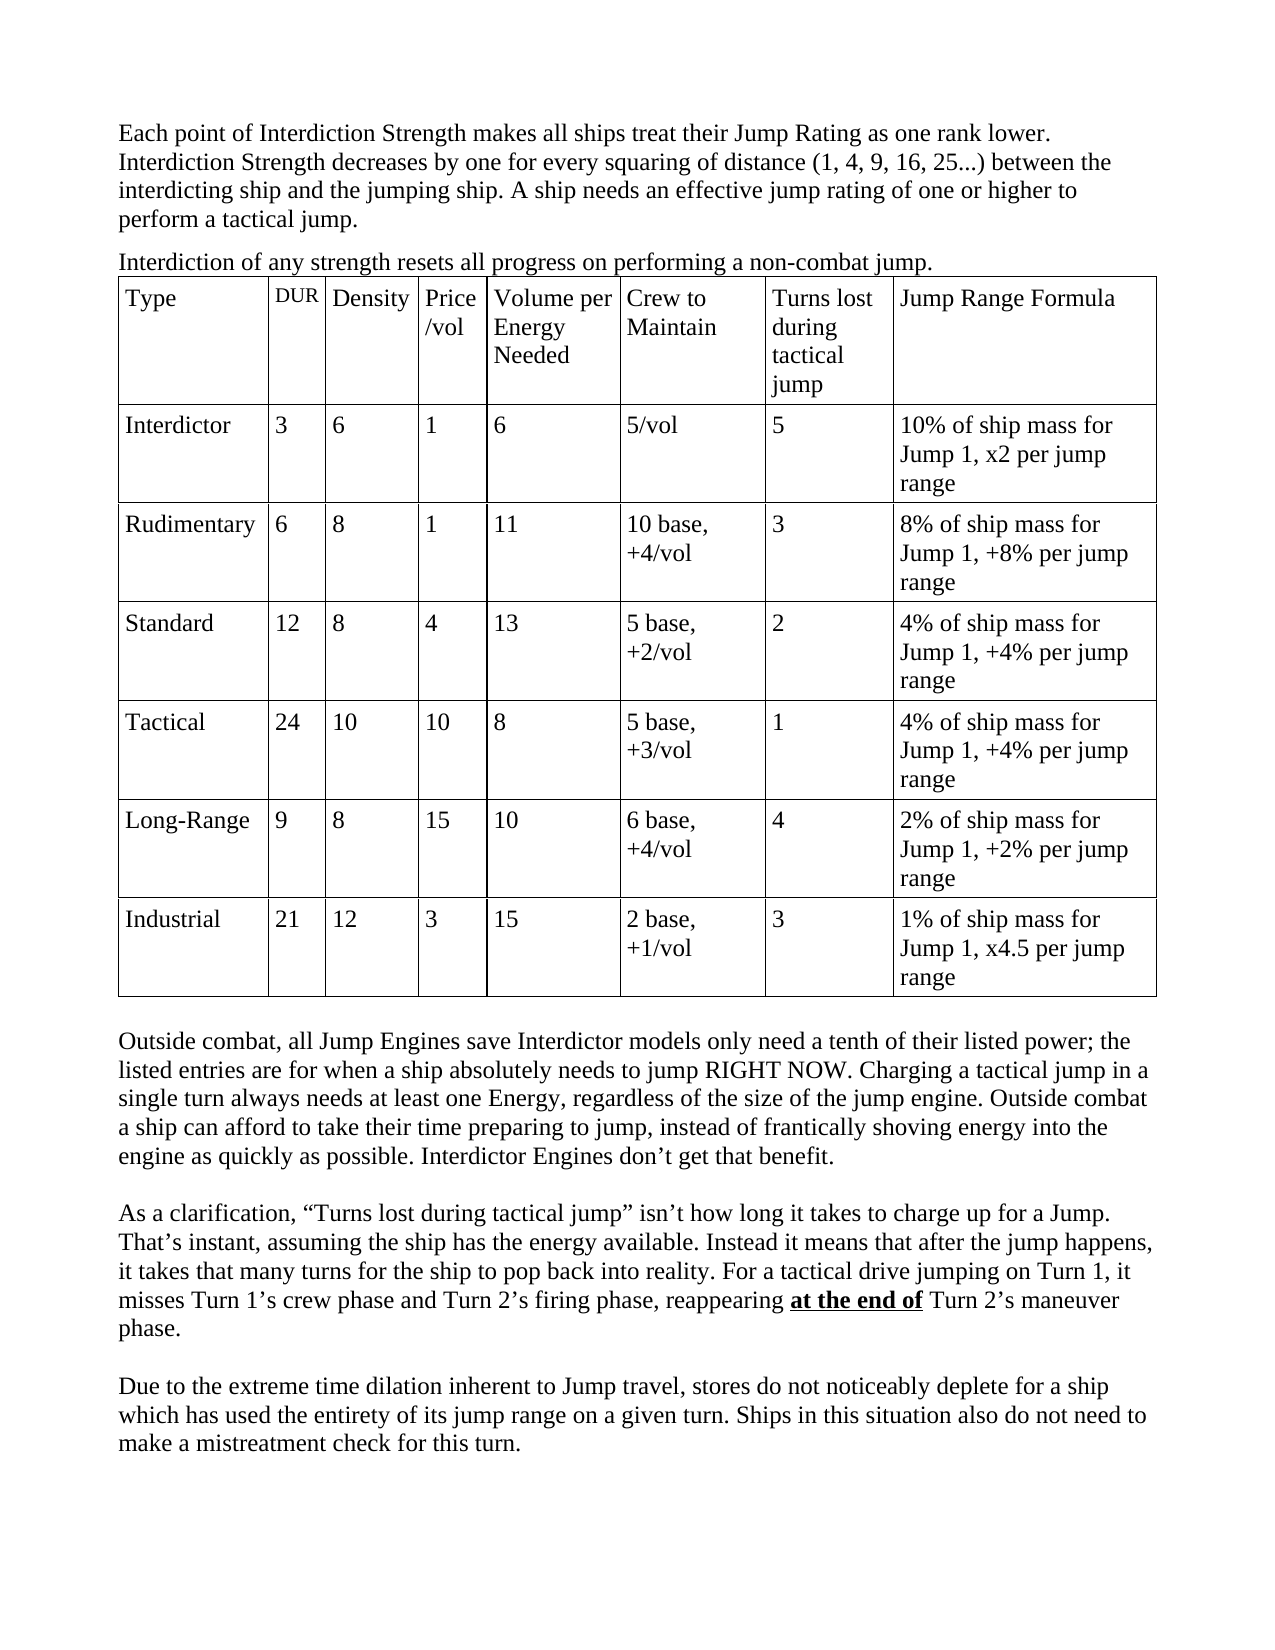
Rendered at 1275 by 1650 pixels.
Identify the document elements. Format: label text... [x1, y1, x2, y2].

table_cell 5 [766, 405, 893, 502]
table_cell 12 [269, 602, 325, 700]
table_cell 10 [488, 800, 620, 897]
table_cell 4% of ship mass for Jump 1, +4% per jump range [894, 701, 1156, 799]
table_cell Industrial [119, 899, 268, 996]
table_cell 8 [326, 602, 418, 700]
table_cell 6 [326, 405, 418, 502]
table_cell 2 base, +1/vol [621, 899, 765, 996]
table_cell 5 base, +3/vol [621, 701, 765, 799]
table_header Jump Range Formula [894, 277, 1156, 404]
table_cell 1 [419, 405, 486, 502]
table_cell 24 [269, 701, 325, 799]
table_cell 9 [269, 800, 325, 897]
table_cell Rudimentary [119, 504, 268, 601]
table_cell 4 [766, 800, 893, 897]
table_cell 10 [326, 701, 418, 799]
table_cell 10 [419, 701, 486, 799]
table_cell 8% of ship mass for Jump 1, +8% per jump range [894, 504, 1156, 601]
table_cell 8 [488, 701, 620, 799]
text Outside combat, all Jump Engines save Interdictor models only need a tenth of their listed power; the listed entries are for when a ship absolutely needs to jump RIGHT NOW. Charging a tactical jump in a single turn always needs at least one Energy, regardless of the size of the jump engine. Outside combat a ship can afford to take their time preparing to jump, instead of frantically shoving energy into the engine as quickly as possible. Interdictor Engines don’t get that benefit. [118, 1026, 1157, 1170]
text Interdiction of any strength resets all progress on performing a non-combat jump. [118, 247, 1157, 276]
table_cell Long-Range [119, 800, 268, 897]
table_cell Tactical [119, 701, 268, 799]
table_cell 6 [269, 504, 325, 601]
table_cell 1% of ship mass for Jump 1, x4.5 per jump range [894, 899, 1156, 996]
table_cell 4% of ship mass for Jump 1, +4% per jump range [894, 602, 1156, 700]
table_cell Standard [119, 602, 268, 700]
table_header Price /vol [419, 277, 486, 404]
table_cell 3 [766, 504, 893, 601]
table_cell 6 [488, 405, 620, 502]
table_header DUR [269, 277, 325, 404]
table_cell 21 [269, 899, 325, 996]
table_header Density [326, 277, 418, 404]
table_cell 3 [419, 899, 486, 996]
table_cell 5/vol [621, 405, 765, 502]
table_header Type [119, 277, 268, 404]
table_header Turns lost during tactical jump [766, 277, 893, 404]
table_cell 6 base, +4/vol [621, 800, 765, 897]
table_cell 11 [488, 504, 620, 601]
table_cell 2% of ship mass for Jump 1, +2% per jump range [894, 800, 1156, 897]
table_cell 2 [766, 602, 893, 700]
text Each point of Interdiction Strength makes all ships treat their Jump Rating as one rank lower. Interdiction Strength decreases by one for every squaring of distance (1, 4, 9, 16, 25...) between the interdicting ship and the jumping ship. A ship needs an effective jump rating of one or higher to perform a tactical jump. [118, 118, 1157, 233]
table_cell 3 [766, 899, 893, 996]
table_cell 4 [419, 602, 486, 700]
table_cell 15 [488, 899, 620, 996]
table_cell Interdictor [119, 405, 268, 502]
table_cell 10% of ship mass for Jump 1, x2 per jump range [894, 405, 1156, 502]
table_header Volume per Energy Needed [488, 277, 620, 404]
table_cell 8 [326, 800, 418, 897]
table_cell 3 [269, 405, 325, 502]
table_cell 15 [419, 800, 486, 897]
table_cell 8 [326, 504, 418, 601]
table_cell 1 [766, 701, 893, 799]
table_cell 5 base, +2/vol [621, 602, 765, 700]
table_header Crew to Maintain [621, 277, 765, 404]
text As a clarification, “Turns lost during tactical jump” isn’t how long it takes to charge up for a Jump. That’s instant, assuming the ship has the energy available. Instead it means that after the jump happens, it takes that many turns for the ship to pop back into reality. For a tactical drive jumping on Turn 1, it misses Turn 1’s crew phase and Turn 2’s firing phase, reappearing at the end of Turn 2’s maneuver phase. [118, 1198, 1157, 1342]
table_cell 13 [488, 602, 620, 700]
table_cell 1 [419, 504, 486, 601]
text Due to the extreme time dilation inherent to Jump travel, stores do not noticeably deplete for a ship which has used the entirety of its jump range on a given turn. Ships in this situation also do not need to make a mistreatment check for this turn. [118, 1371, 1157, 1457]
table_cell 12 [326, 899, 418, 996]
table_cell 10 base, +4/vol [621, 504, 765, 601]
